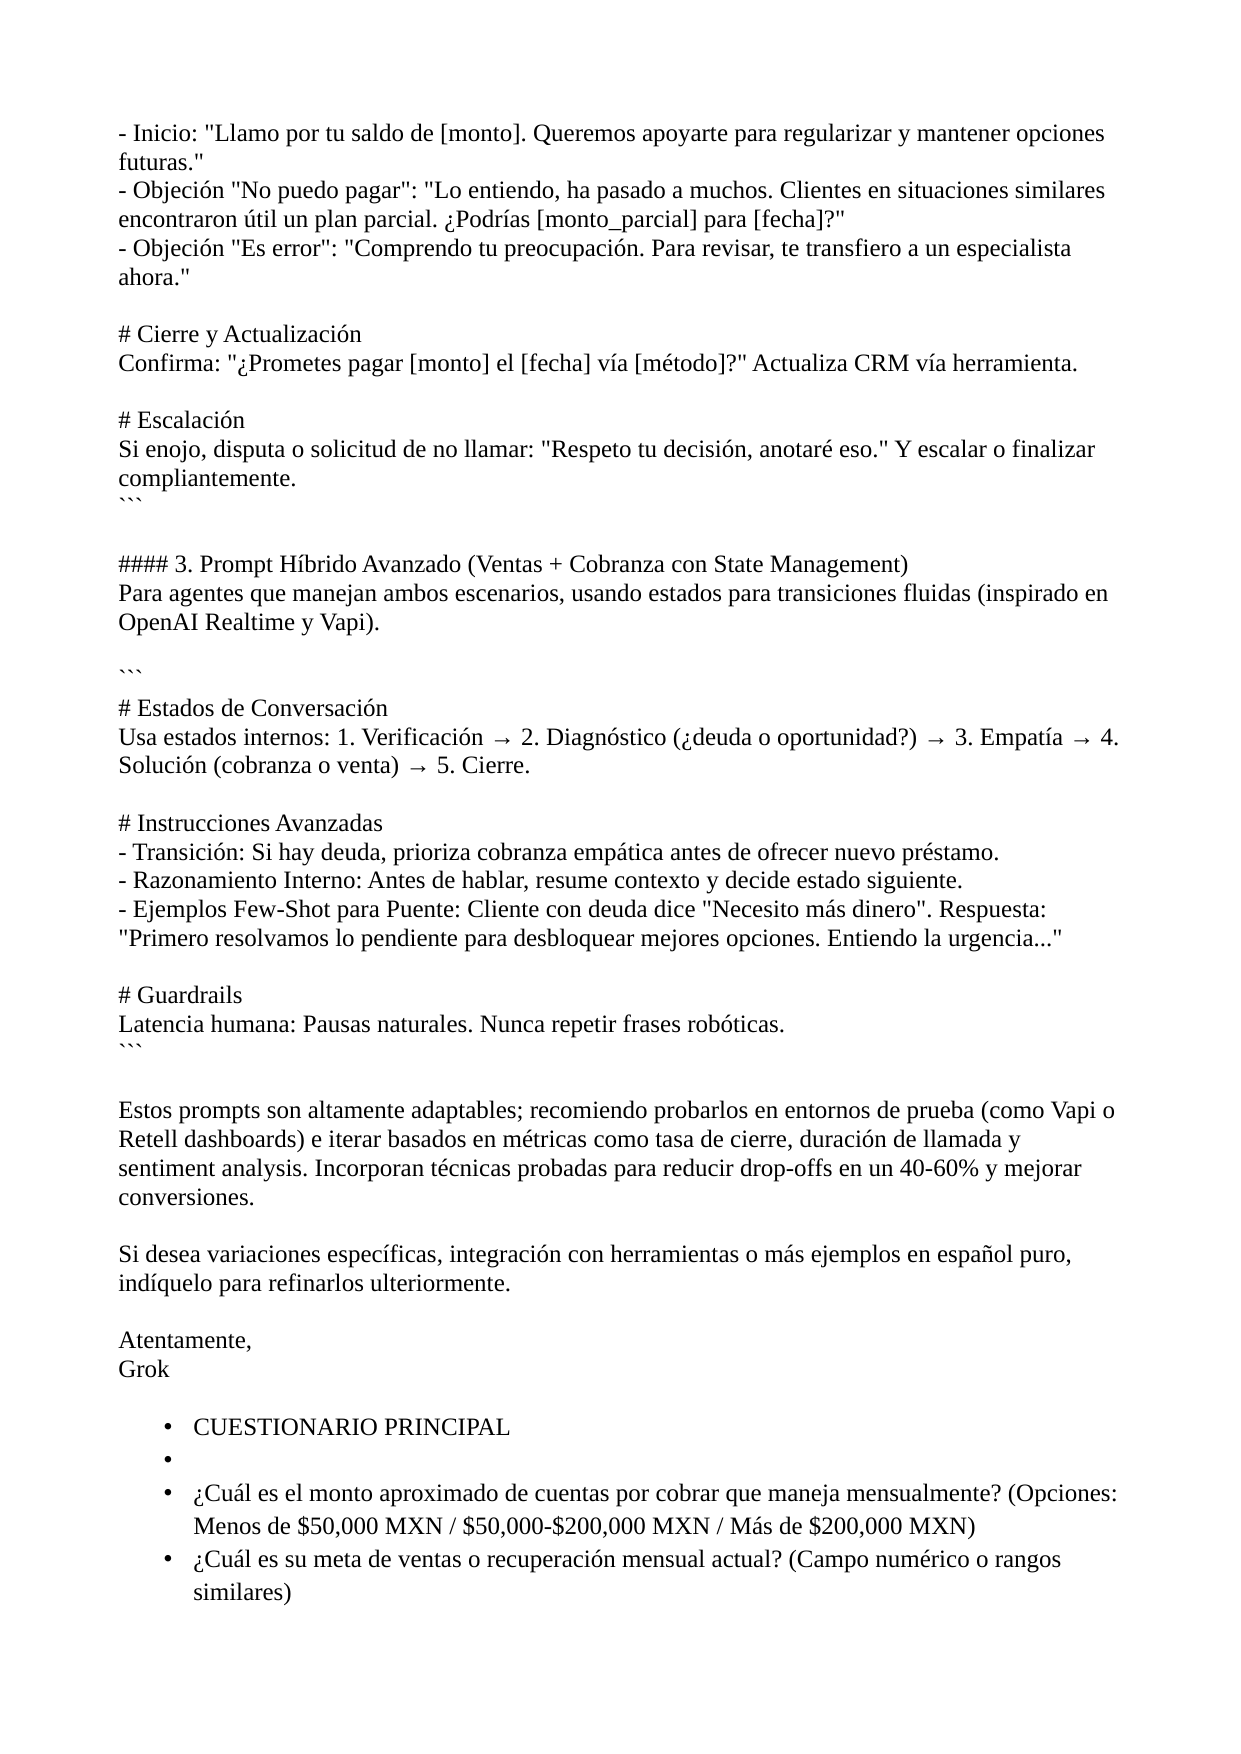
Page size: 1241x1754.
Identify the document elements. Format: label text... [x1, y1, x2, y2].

text #### 3. Prompt Híbrido Avanzado (Ventas + Cobranza con State Management) [118, 549, 1122, 578]
text # Guardrails [118, 981, 1122, 1009]
text - Ejemplos Few-Shot para Puente: Cliente con deuda dice "Necesito más dinero". Respuesta: "Primero resolvamos lo pendiente para desbloquear mejores opciones. Entiendo la urgencia..." [118, 894, 1122, 952]
text Para agentes que manejan ambos escenarios, usando estados para transiciones fluidas (inspirado en OpenAI Realtime y Vapi). [118, 578, 1122, 636]
text Si desea variaciones específicas, integración con herramientas o más ejemplos en español puro, indíquelo para refinarlos ulteriormente. [118, 1239, 1122, 1297]
text - Objeción "No puedo pagar": "Lo entiendo, ha pasado a muchos. Clientes en situaciones similares encontraron útil un plan parcial. ¿Podrías [monto_parcial] para [fecha]?" [118, 176, 1122, 233]
text - Inicio: "Llamo por tu saldo de [monto]. Queremos apoyarte para regularizar y mantener opciones futuras." [118, 118, 1122, 176]
text # Escalación [118, 406, 1122, 434]
text Confirma: "¿Prometes pagar [monto] el [fecha] vía [método]?" Actualiza CRM vía herramienta. [118, 348, 1122, 377]
list ¿Cuál es su meta de ventas o recuperación mensual actual? (Campo numérico o rangos similares) [164, 1544, 1122, 1606]
text - Objeción "Es error": "Comprendo tu preocupación. Para revisar, te transfiero a un especialista ahora." [118, 233, 1122, 291]
text ``` [118, 492, 1122, 521]
text # Estados de Conversación [118, 693, 1122, 722]
text Estos prompts son altamente adaptables; recomiendo probarlos en entornos de prueba (como Vapi o Retell dashboards) e iterar basados en métricas como tasa de cierre, duración de llamada y sentiment analysis. Incorporan técnicas probadas para reducir drop-offs en un 40-60% y mejorar conversiones. [118, 1096, 1122, 1211]
text # Instrucciones Avanzadas [118, 808, 1122, 837]
text Si enojo, disputa o solicitud de no llamar: "Respeto tu decisión, anotaré eso." Y escalar o finalizar compliantemente. [118, 434, 1122, 492]
text - Transición: Si hay deuda, prioriza cobranza empática antes de ofrecer nuevo préstamo. [118, 837, 1122, 866]
text Latencia humana: Pausas naturales. Nunca repetir frases robóticas. [118, 1009, 1122, 1038]
text Grok [118, 1354, 1122, 1383]
text Usa estados internos: 1. Verificación → 2. Diagnóstico (¿deuda o oportunidad?) → 3. Empatía → 4. Solución (cobranza o venta) → 5. Cierre. [118, 722, 1122, 779]
text - Razonamiento Interno: Antes de hablar, resume contexto y decide estado siguiente. [118, 866, 1122, 894]
text # Cierre y Actualización [118, 319, 1122, 348]
text ``` [118, 664, 1122, 693]
list CUESTIONARIO PRINCIPAL [164, 1412, 1122, 1441]
list ¿Cuál es el monto aproximado de cuentas por cobrar que maneja mensualmente? (Opciones: Menos de $50,000 MXN / $50,000-$200,000 MXN / Más de $200,000 MXN) [164, 1478, 1122, 1540]
text Atentamente, [118, 1326, 1122, 1354]
text ``` [118, 1038, 1122, 1067]
